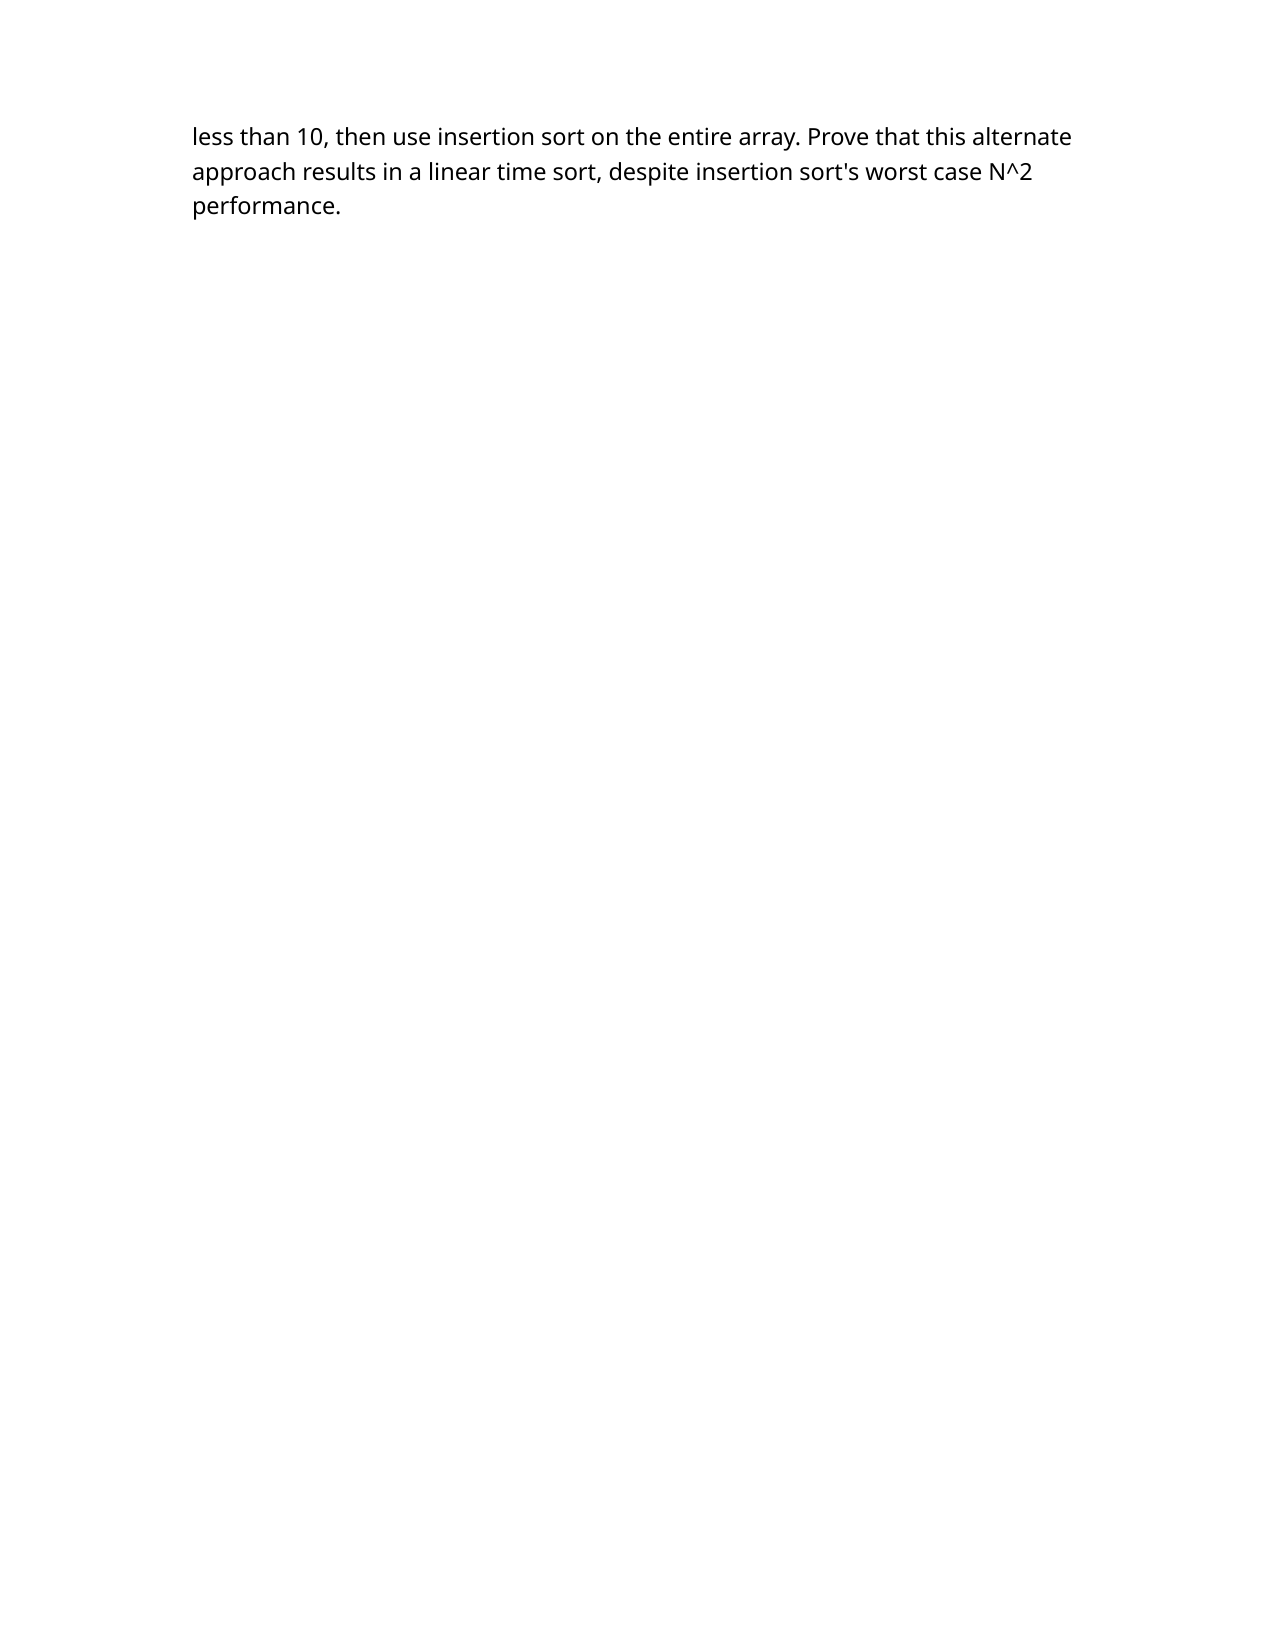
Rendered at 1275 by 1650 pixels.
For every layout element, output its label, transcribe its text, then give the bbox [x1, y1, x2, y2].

list less than 10, then use insertion sort on the entire array. Prove that this alternate approach results in a linear time sort, despite insertion sort's worst case N^2 performance. [118, 118, 1157, 221]
